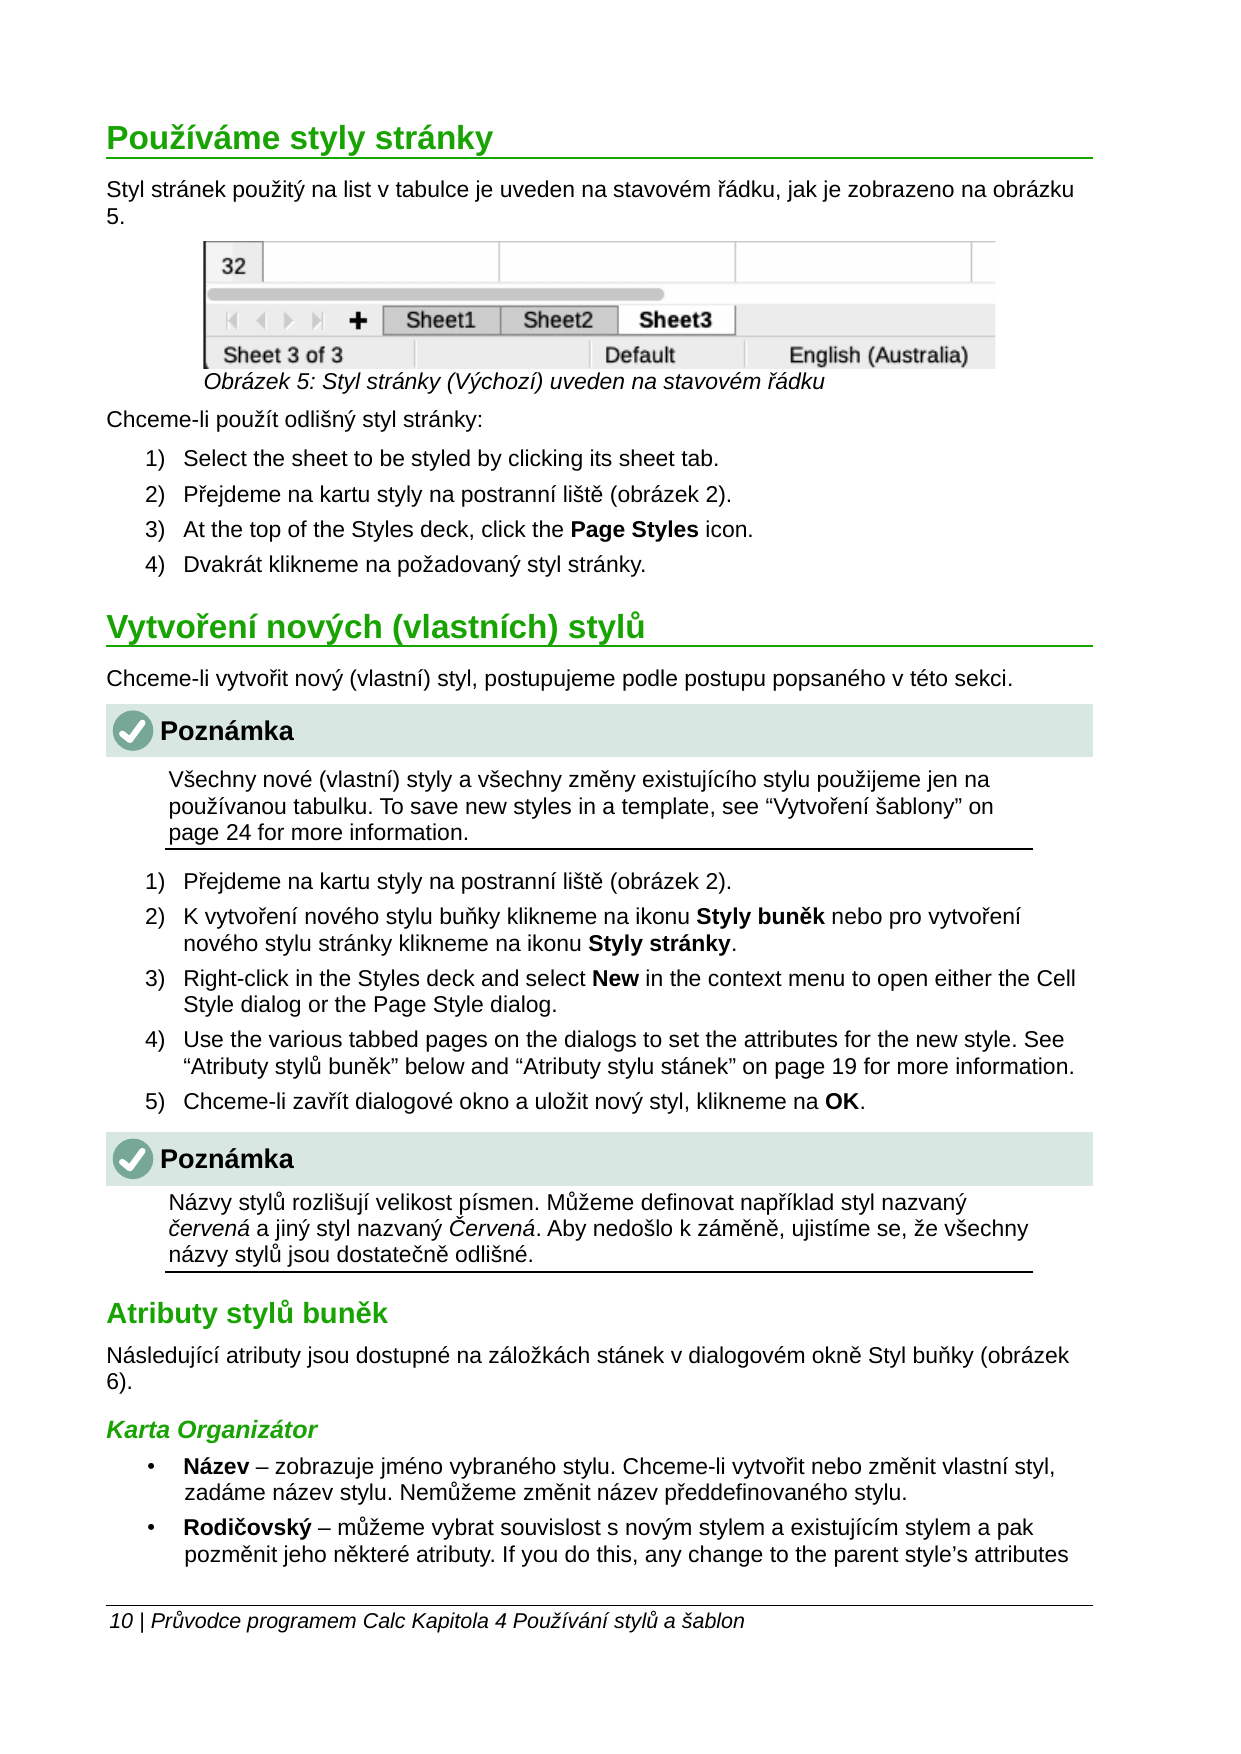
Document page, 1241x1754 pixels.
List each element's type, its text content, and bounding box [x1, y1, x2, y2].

text Chceme-li použít odlišný styl stránky: [106, 406, 1093, 433]
text Následující atributy jsou dostupné na záložkách stánek v dialogovém okně Styl buňky (obrázek 6). [106, 1342, 1093, 1394]
subtitle Atributy stylů buněk [106, 1296, 1093, 1330]
list Right-click in the Styles deck and select New in the context menu to open either the Cell Style dialog or the Page Style dialog. [165, 965, 1093, 1018]
text Všechny nové (vlastní) styly a všechny změny existujícího stylu použijeme jen na používanou tabulku. To save new styles in a template, see “Creating a template” on page 23 for more information. [165, 763, 1033, 848]
list Název – zobrazuje jméno vybraného stylu. Chceme-li vytvořit nebo změnit vlastní styl, zadáme název stylu. Nemůžeme změnit název předdefinovaného stylu. [144, 1450, 1093, 1505]
list K vytvoření nového stylu buňky klikneme na ikonu Styly buněk nebo pro vytvoření nového stylu stránky klikneme na ikonu Styly stránky. [165, 903, 1093, 956]
text Obrázek 5: Styl stránky (Výchozí) uveden na stavovém řádku [203, 369, 996, 394]
list Přejdeme na kartu styly na postranní liště (obrázek 2). [165, 481, 1093, 507]
list Přejdeme na kartu styly na postranní liště (obrázek 2). [165, 868, 1093, 894]
list At the top of the Styles deck, click the Page Styles icon. [165, 516, 1093, 542]
picture [203, 241, 996, 369]
subtitle Vytvoření nových (vlastních) stylů [106, 607, 1093, 645]
subtitle Používáme styly stránky [106, 118, 1093, 157]
text Názvy stylů rozlišují velikost písmen. Můžeme definovat například styl nazvaný červená a jiný styl nazvaný Červená. Aby nedošlo k záměně, ujistíme se, že všechny názvy stylů jsou dostatečně odlišné. [165, 1186, 1033, 1271]
subtitle Karta Organizátor [106, 1415, 1093, 1444]
list Select the sheet to be styled by clicking its sheet tab. [165, 445, 1093, 472]
list Rodičovský – můžeme vybrat souvislost s novým stylem a existujícím stylem a pak pozměnit jeho některé atributy. If you do this, any change to the parent style’s attributes [144, 1511, 1093, 1570]
list Use the various tabbed pages on the dialogs to set the attributes for the new style. See “Cell style attributes” below and “Page style attributes” on page 18 for more information. [165, 1026, 1093, 1079]
list Dvakrát klikneme na požadovaný styl stránky. [165, 551, 1093, 577]
list Chceme-li vytvořit nový (vlastní) styl, postupujeme podle postupu popsaného v této sekci. [106, 665, 1093, 691]
text Styl stránek použitý na list v tabulce je uveden na stavovém řádku, jak je zobrazeno na obrázku 5. [106, 176, 1093, 229]
subtitle Poznámka [106, 704, 1093, 757]
subtitle Poznámka [106, 1132, 1093, 1186]
list Chceme-li zavřít dialogové okno a uložit nový styl, klikneme na OK. [165, 1088, 1093, 1114]
